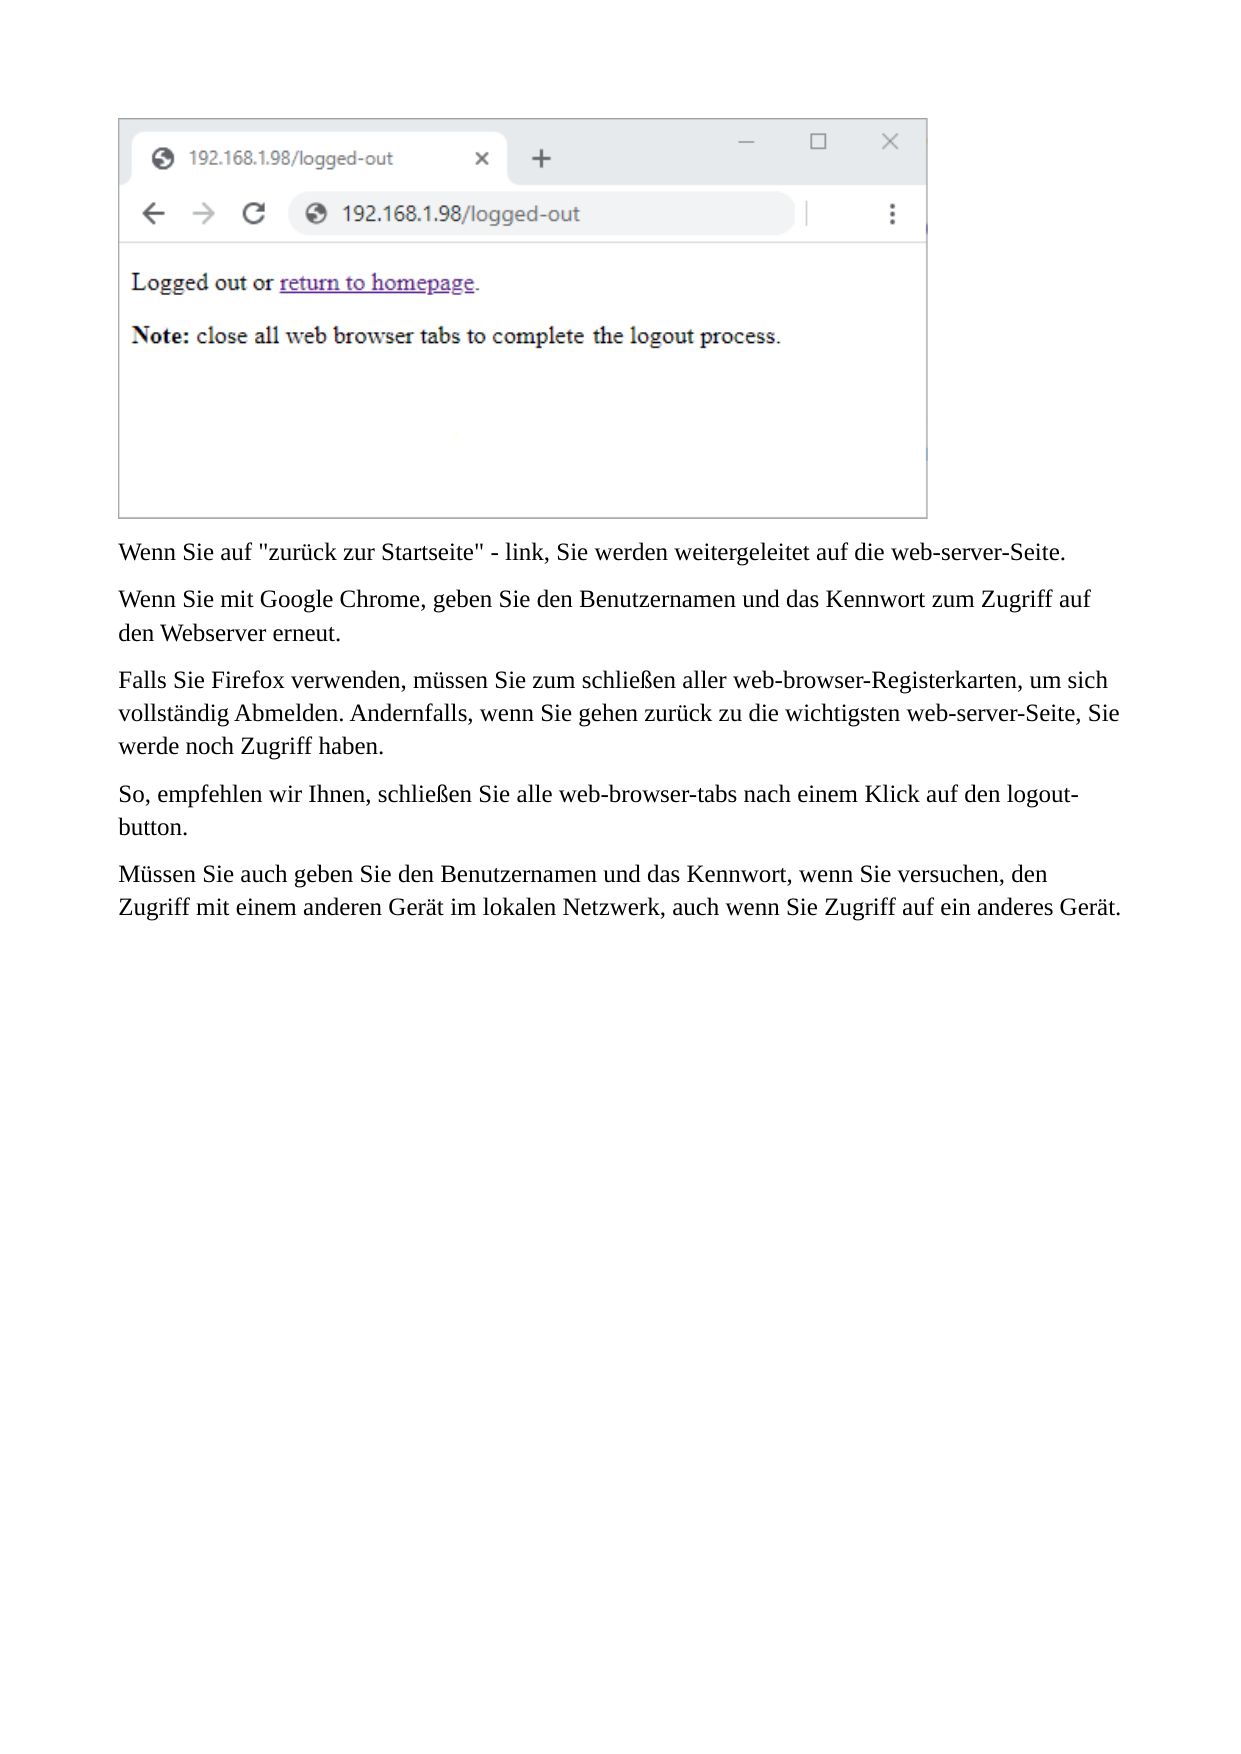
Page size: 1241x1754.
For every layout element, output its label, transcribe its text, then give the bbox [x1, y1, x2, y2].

text Wenn Sie mit Google Chrome, geben Sie den Benutzernamen und das Kennwort zum Zugriff auf den Webserver erneut. [118, 584, 1122, 646]
text Falls Sie Firefox verwenden, müssen Sie zum schließen aller web-browser-Registerkarten, um sich vollständig Abmelden. Andernfalls, wenn Sie gehen zurück zu die wichtigsten web-server-Seite, Sie werde noch Zugriff haben. [118, 665, 1122, 760]
text Müssen Sie auch geben Sie den Benutzernamen und das Kennwort, wenn Sie versuchen, den Zugriff mit einem anderen Gerät im lokalen Netzwerk, auch wenn Sie Zugriff auf ein anderes Gerät. [118, 859, 1122, 921]
text So, empfehlen wir Ihnen, schließen Sie alle web-browser-tabs nach einem Klick auf den logout-button. [118, 779, 1122, 841]
text Wenn Sie auf "zurück zur Startseite" - link, Sie werden weitergeleitet auf die web-server-Seite. [118, 537, 1122, 566]
picture [118, 118, 928, 519]
